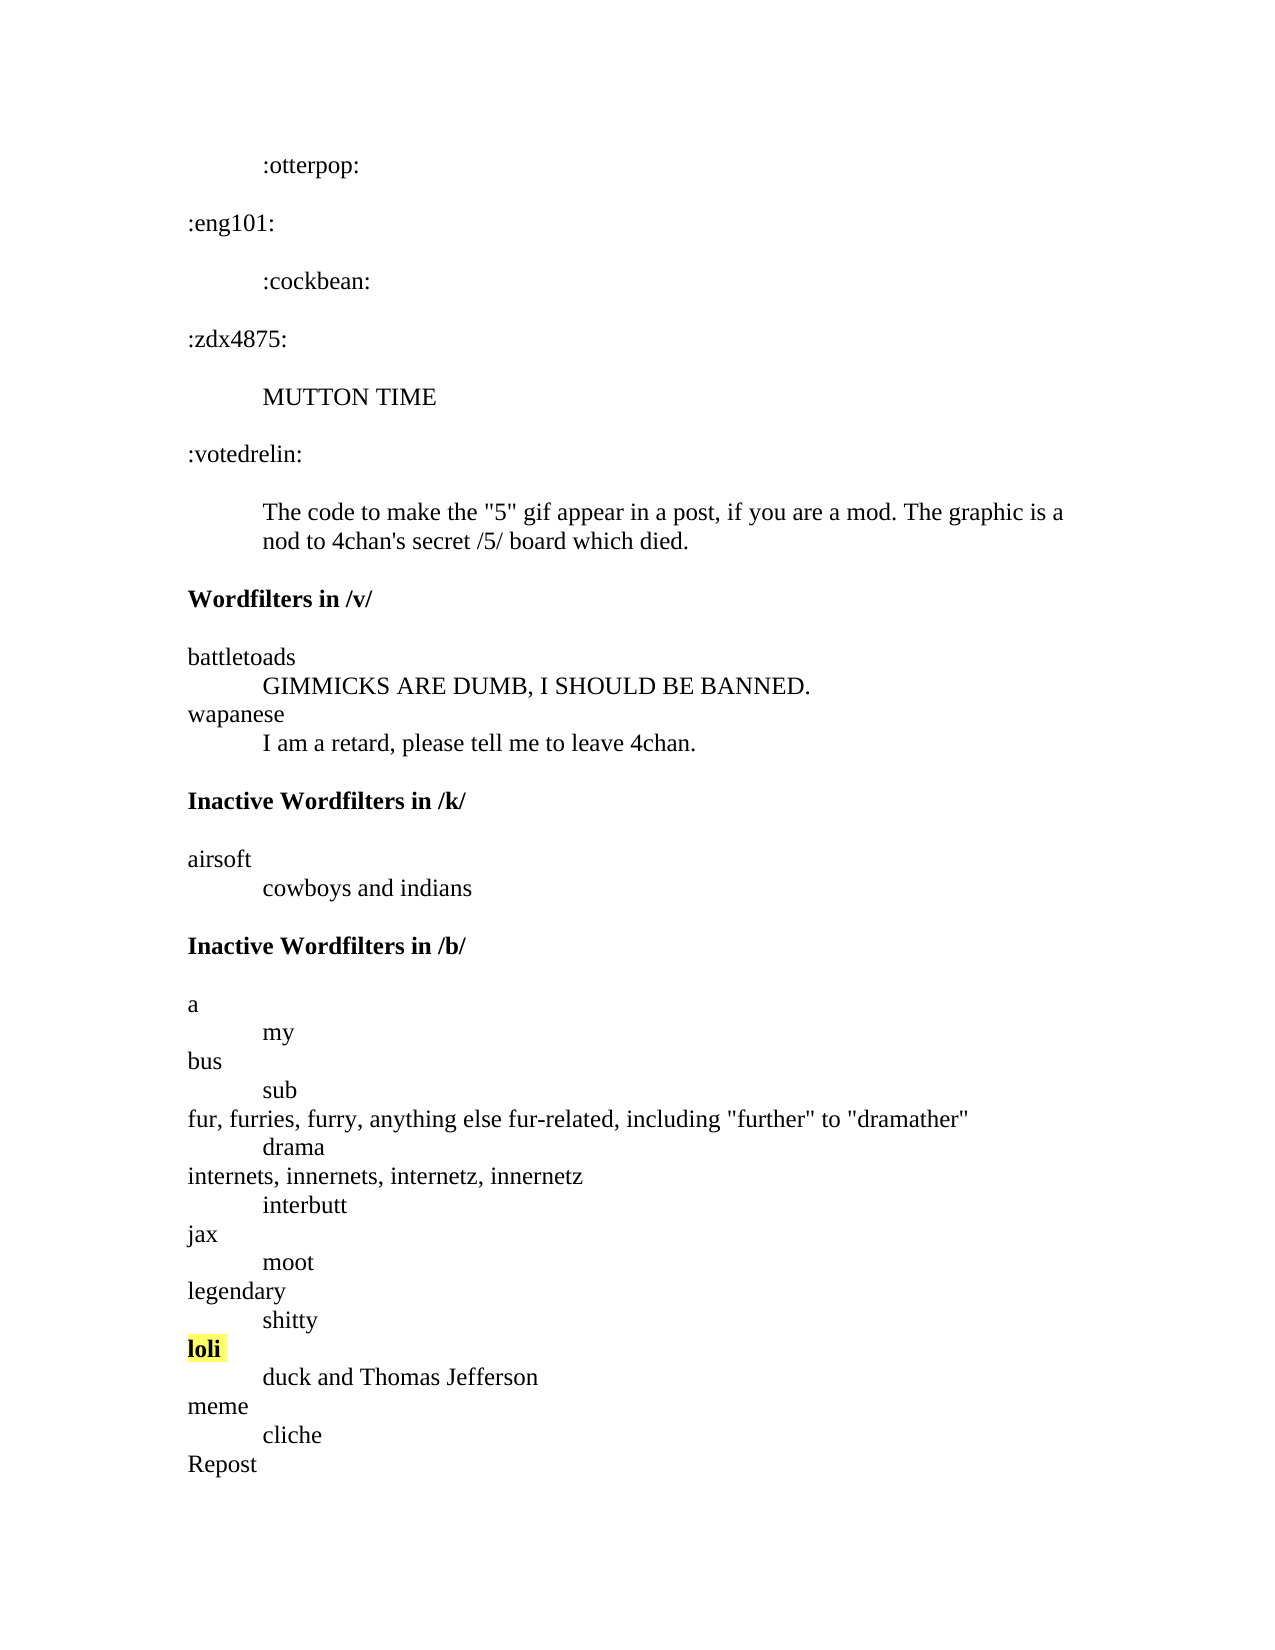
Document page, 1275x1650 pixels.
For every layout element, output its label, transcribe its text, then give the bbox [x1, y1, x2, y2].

text sub [262, 1075, 1087, 1104]
text internets, innernets, internetz, innernetz [187, 1161, 1087, 1190]
text moot [262, 1247, 1087, 1276]
text interbutt [262, 1190, 1087, 1219]
text I am a retard, please tell me to leave 4chan. [262, 728, 1087, 757]
text GIMMICKS ARE DUMB, I SHOULD BE BANNED. [262, 671, 1087, 699]
text :otterpop: [262, 150, 1087, 179]
text airsoft [187, 844, 1087, 873]
text shitty [262, 1305, 1087, 1334]
text jax [187, 1219, 1087, 1247]
text MUTTON TIME [262, 382, 1087, 410]
text a [187, 989, 1087, 1017]
text drama [262, 1132, 1087, 1161]
subtitle Inactive Wordfilters in /k/ [187, 786, 1087, 815]
text legendary [187, 1276, 1087, 1305]
text battletoads [187, 642, 1087, 671]
text cliche [262, 1420, 1087, 1449]
text cowboys and indians [262, 873, 1087, 902]
text wapanese [187, 699, 1087, 728]
text Repost [187, 1449, 1087, 1477]
text my [262, 1017, 1087, 1046]
subtitle Inactive Wordfilters in /b/ [187, 931, 1087, 959]
text The code to make the "5" gif appear in a post, if you are a mod. The graphic is a nod to 4chan's secret /5/ board which died. [262, 497, 1087, 555]
text loli [187, 1334, 1087, 1362]
text :votedrelin: [187, 439, 1087, 468]
text :cockbean: [262, 266, 1087, 294]
text :zdx4875: [187, 324, 1087, 352]
subtitle Wordfilters in /v/ [187, 584, 1087, 613]
text duck and Thomas Jefferson [262, 1362, 1087, 1391]
text meme [187, 1391, 1087, 1420]
text fur, furries, furry, anything else fur-related, including "further" to "dramather" [187, 1104, 1087, 1132]
text :eng101: [187, 208, 1087, 237]
text bus [187, 1046, 1087, 1075]
